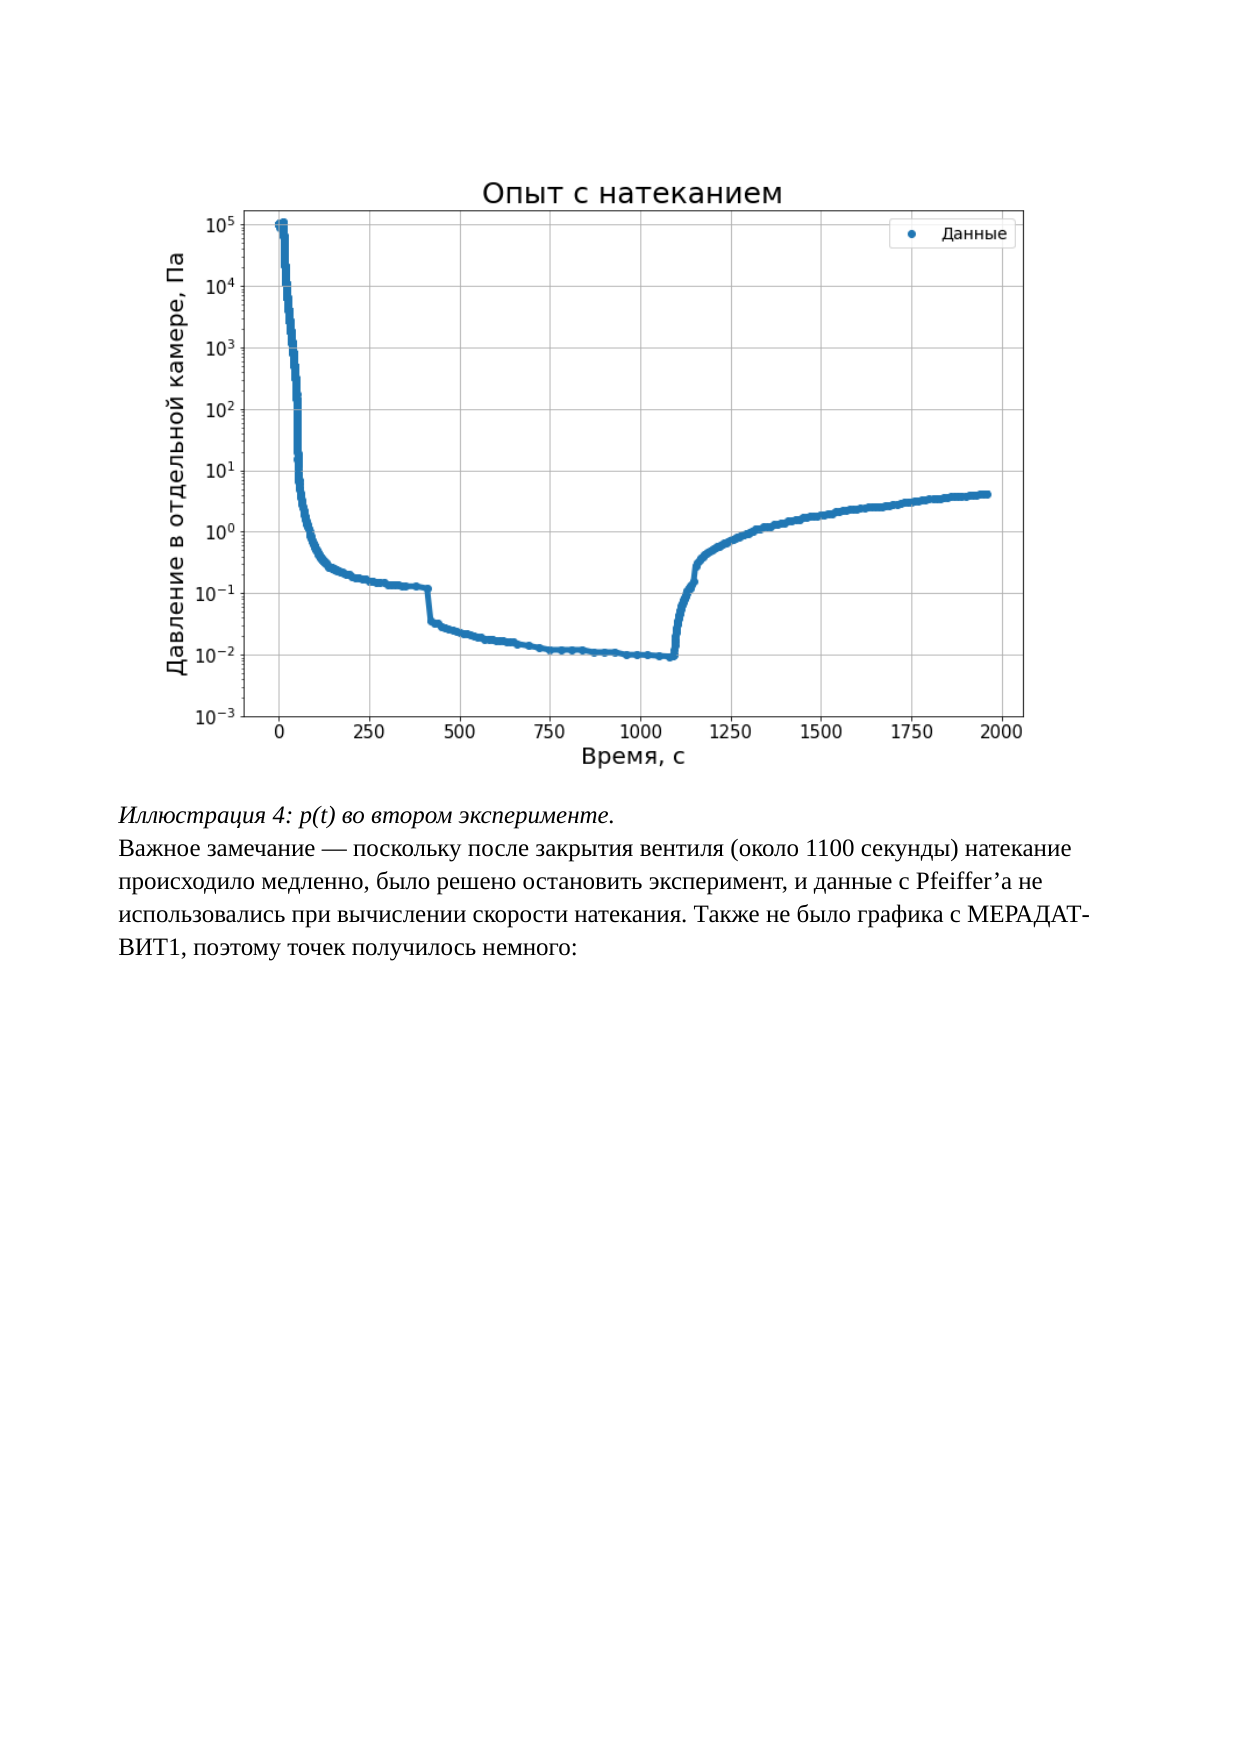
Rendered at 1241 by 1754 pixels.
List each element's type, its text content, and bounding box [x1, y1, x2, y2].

text Иллюстрация 4: p(t) во втором эксперименте. [118, 800, 1122, 829]
picture [118, 130, 1123, 800]
text [118, 118, 1122, 130]
text Важное замечание — поскольку после закрытия вентиля (около 1100 секунды) натекание происходило медленно, было решено остановить эксперимент, и данные с Pfeiffer’а не использовались при вычислении скорости натекания. Также не было графика с МЕРАДАТ-ВИТ1, поэтому точек получилось немного: [118, 829, 1122, 961]
